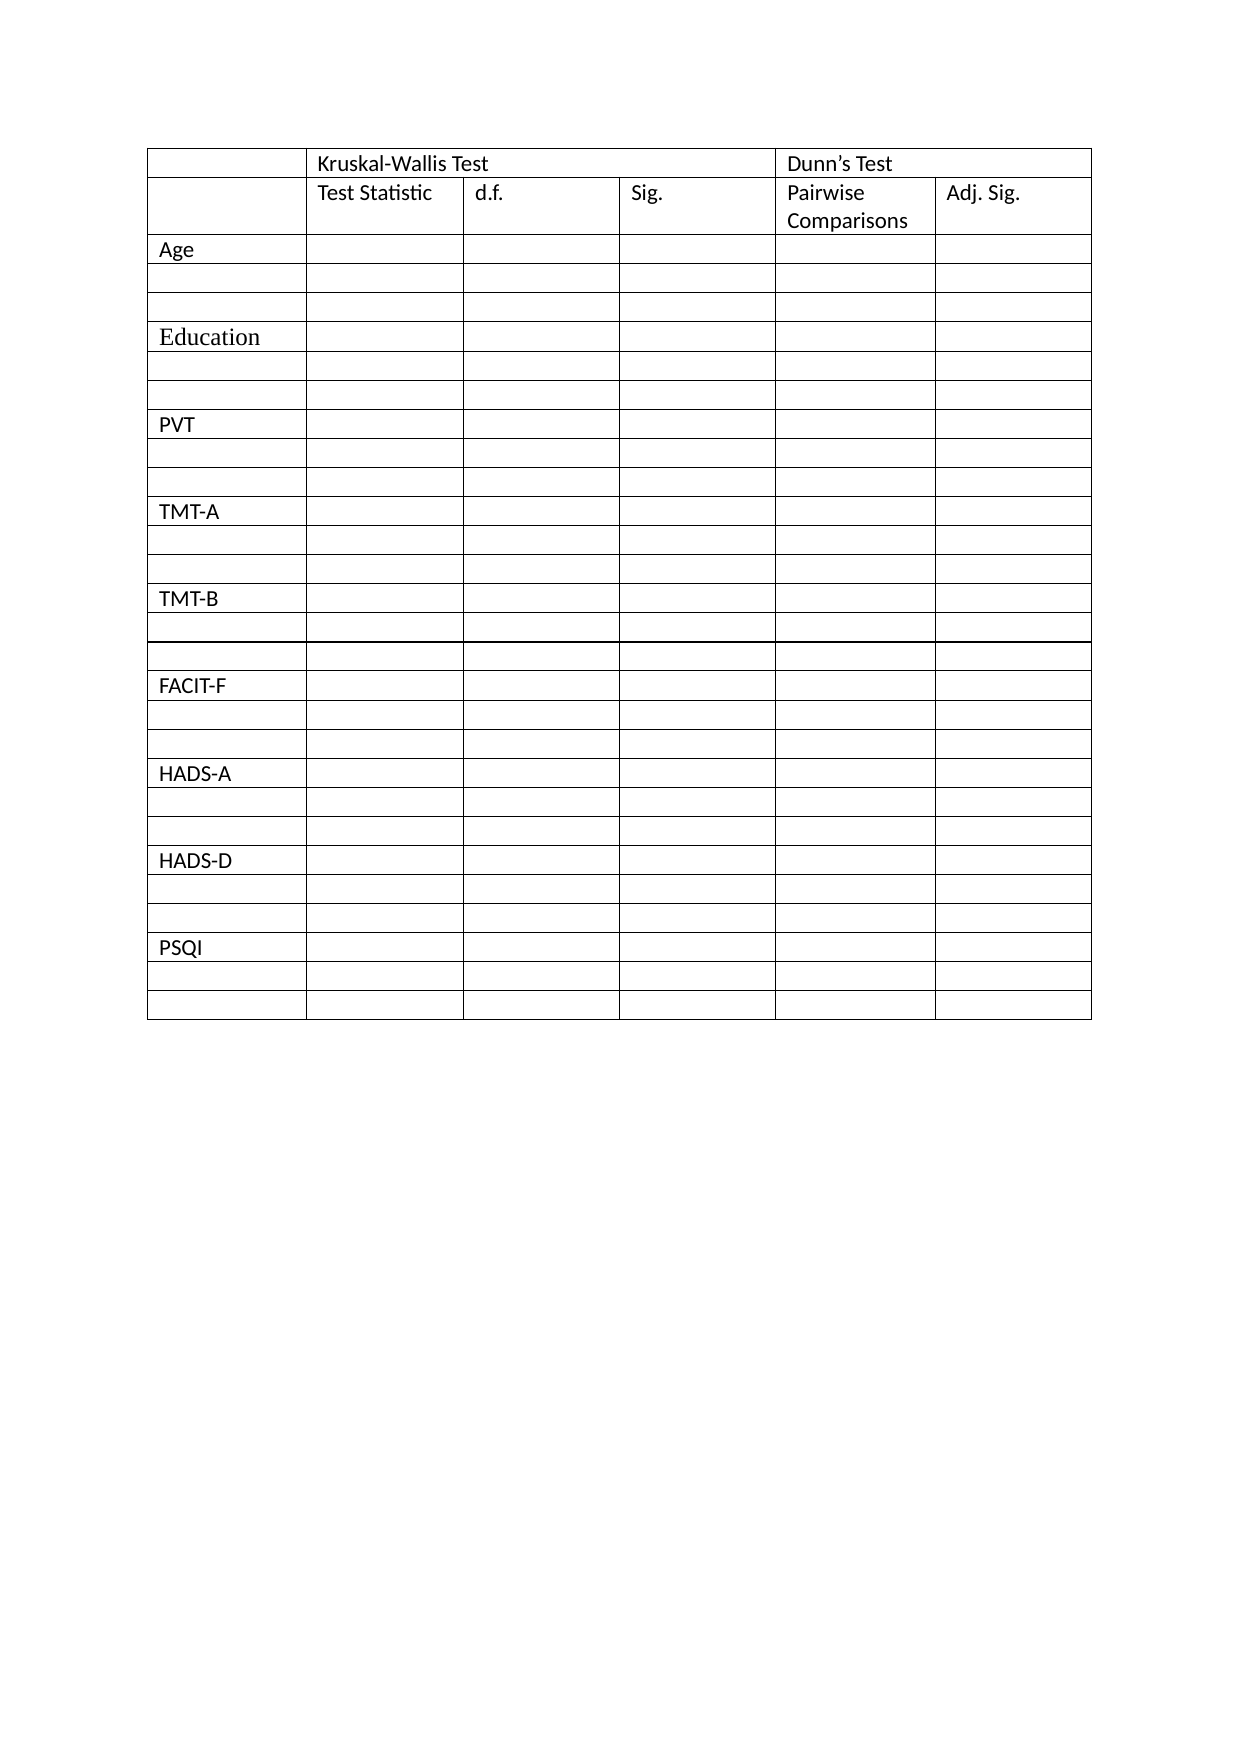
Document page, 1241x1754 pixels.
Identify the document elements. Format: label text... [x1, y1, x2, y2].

table_cell [776, 643, 935, 670]
table_cell [620, 788, 775, 816]
table_cell [936, 264, 1091, 292]
table_cell [776, 381, 935, 409]
table_cell [936, 643, 1091, 670]
table_cell [620, 613, 775, 641]
table_cell [464, 962, 619, 990]
table_cell [148, 817, 306, 845]
table_cell [307, 322, 463, 351]
table_cell [620, 991, 775, 1019]
table_cell Education [148, 322, 306, 351]
table_cell d.f. [464, 178, 619, 234]
table_cell [148, 381, 306, 409]
table_cell Test Statistic [307, 178, 463, 234]
table_cell [620, 875, 775, 903]
table_cell [936, 322, 1091, 351]
table_header [148, 149, 306, 177]
table_cell [307, 613, 463, 641]
table_cell [776, 322, 935, 351]
table_cell [307, 497, 463, 525]
table_cell [620, 352, 775, 380]
table_cell [776, 788, 935, 816]
table_cell [776, 875, 935, 903]
table_cell [936, 555, 1091, 583]
table_cell Age [148, 235, 306, 263]
table_cell TMT-B [148, 584, 306, 612]
table_cell [776, 497, 935, 525]
table_cell [936, 352, 1091, 380]
table_cell [307, 875, 463, 903]
table_cell [307, 410, 463, 438]
table_cell [307, 991, 463, 1019]
table_cell [620, 701, 775, 728]
table_cell [464, 759, 619, 787]
table_cell [148, 439, 306, 467]
table_cell [776, 701, 935, 728]
table_cell [620, 381, 775, 409]
table_cell [307, 468, 463, 496]
table_header Dunn’s Test [776, 149, 1091, 177]
table_cell [148, 991, 306, 1019]
table_cell [307, 584, 463, 612]
table_cell [148, 352, 306, 380]
table_cell [464, 730, 619, 758]
table_cell [307, 788, 463, 816]
table_cell [307, 235, 463, 263]
table_cell [776, 526, 935, 554]
table_cell [620, 759, 775, 787]
table_cell [620, 730, 775, 758]
table_cell [776, 759, 935, 787]
table_cell [148, 526, 306, 554]
table_cell [464, 904, 619, 932]
table_cell [776, 846, 935, 874]
table_cell [620, 410, 775, 438]
table_cell [936, 584, 1091, 612]
table_cell [936, 904, 1091, 932]
table_cell [620, 643, 775, 670]
table_cell [776, 671, 935, 699]
table_cell [936, 468, 1091, 496]
table_cell [620, 526, 775, 554]
table_cell [464, 235, 619, 263]
table_cell [936, 875, 1091, 903]
table_cell [620, 555, 775, 583]
table_cell [148, 904, 306, 932]
table_cell [464, 846, 619, 874]
table_cell [464, 701, 619, 728]
table_cell [464, 991, 619, 1019]
table_cell [936, 410, 1091, 438]
table_cell [776, 991, 935, 1019]
table_cell [464, 410, 619, 438]
table_cell [620, 322, 775, 351]
table_cell [936, 701, 1091, 728]
table_cell Pairwise Comparisons [776, 178, 935, 234]
table_cell [464, 381, 619, 409]
table_cell [936, 439, 1091, 467]
table_cell [464, 613, 619, 641]
table_cell [464, 293, 619, 321]
table_cell [620, 439, 775, 467]
table_header Kruskal-Wallis Test [307, 149, 775, 177]
table_cell [148, 788, 306, 816]
table_cell [464, 671, 619, 699]
table_cell [776, 264, 935, 292]
table_cell PSQI [148, 933, 306, 961]
table_cell [307, 759, 463, 787]
table_cell [464, 497, 619, 525]
table_cell [148, 875, 306, 903]
table_cell [620, 468, 775, 496]
table_cell [776, 352, 935, 380]
table_cell [464, 322, 619, 351]
table_cell [776, 235, 935, 263]
table_cell [464, 352, 619, 380]
table_cell [776, 555, 935, 583]
table_cell [307, 526, 463, 554]
table_cell [936, 671, 1091, 699]
table_cell [464, 439, 619, 467]
table_cell TMT-A [148, 497, 306, 525]
table_cell [307, 962, 463, 990]
table_cell [776, 293, 935, 321]
table_cell [464, 584, 619, 612]
table_cell HADS-A [148, 759, 306, 787]
table_cell [464, 788, 619, 816]
table_cell [936, 613, 1091, 641]
table_cell [936, 730, 1091, 758]
table_cell [307, 293, 463, 321]
table_cell [464, 555, 619, 583]
table_cell [148, 178, 306, 234]
table_cell [464, 643, 619, 670]
table_cell [307, 643, 463, 670]
table_cell [307, 701, 463, 728]
table_cell [307, 671, 463, 699]
table_cell HADS-D [148, 846, 306, 874]
table_cell [620, 235, 775, 263]
table_cell [307, 264, 463, 292]
table_cell [620, 584, 775, 612]
table_cell [620, 846, 775, 874]
table_cell [936, 817, 1091, 845]
table_cell [464, 468, 619, 496]
table_cell [776, 584, 935, 612]
table_cell [776, 962, 935, 990]
table_cell [936, 759, 1091, 787]
table_cell [464, 933, 619, 961]
table_cell [307, 439, 463, 467]
table_cell [776, 613, 935, 641]
table_cell [776, 933, 935, 961]
table_cell [776, 410, 935, 438]
table_cell [148, 643, 306, 670]
table_cell [936, 788, 1091, 816]
table_cell [620, 264, 775, 292]
table_cell [936, 381, 1091, 409]
table_cell [148, 555, 306, 583]
table_cell [464, 875, 619, 903]
table_cell [148, 293, 306, 321]
table_cell Sig. [620, 178, 775, 234]
table_cell FACIT-F [148, 671, 306, 699]
table_cell [936, 497, 1091, 525]
table_cell [620, 671, 775, 699]
table_cell [620, 293, 775, 321]
table_cell [776, 904, 935, 932]
table_cell [148, 730, 306, 758]
table_cell [620, 962, 775, 990]
table_cell [620, 933, 775, 961]
table_cell [148, 264, 306, 292]
table_cell PVT [148, 410, 306, 438]
table_cell [148, 701, 306, 728]
table_cell [148, 613, 306, 641]
table_cell [936, 526, 1091, 554]
table_cell [307, 933, 463, 961]
table_cell [307, 555, 463, 583]
table_cell [936, 846, 1091, 874]
table_cell [307, 381, 463, 409]
table_cell [620, 497, 775, 525]
table_cell [776, 730, 935, 758]
table_cell Adj. Sig. [936, 178, 1091, 234]
table_cell [936, 991, 1091, 1019]
table_cell [776, 817, 935, 845]
table_cell [464, 817, 619, 845]
table_cell [464, 526, 619, 554]
table_cell [936, 962, 1091, 990]
table_cell [936, 933, 1091, 961]
table_cell [148, 962, 306, 990]
table_cell [620, 817, 775, 845]
table_cell [620, 904, 775, 932]
table_cell [936, 293, 1091, 321]
table_cell [307, 846, 463, 874]
table_cell [307, 352, 463, 380]
table_cell [307, 817, 463, 845]
table_cell [307, 904, 463, 932]
table_cell [776, 439, 935, 467]
table_cell [464, 264, 619, 292]
table_cell [776, 468, 935, 496]
table_cell [936, 235, 1091, 263]
table_cell [148, 468, 306, 496]
table_cell [307, 730, 463, 758]
